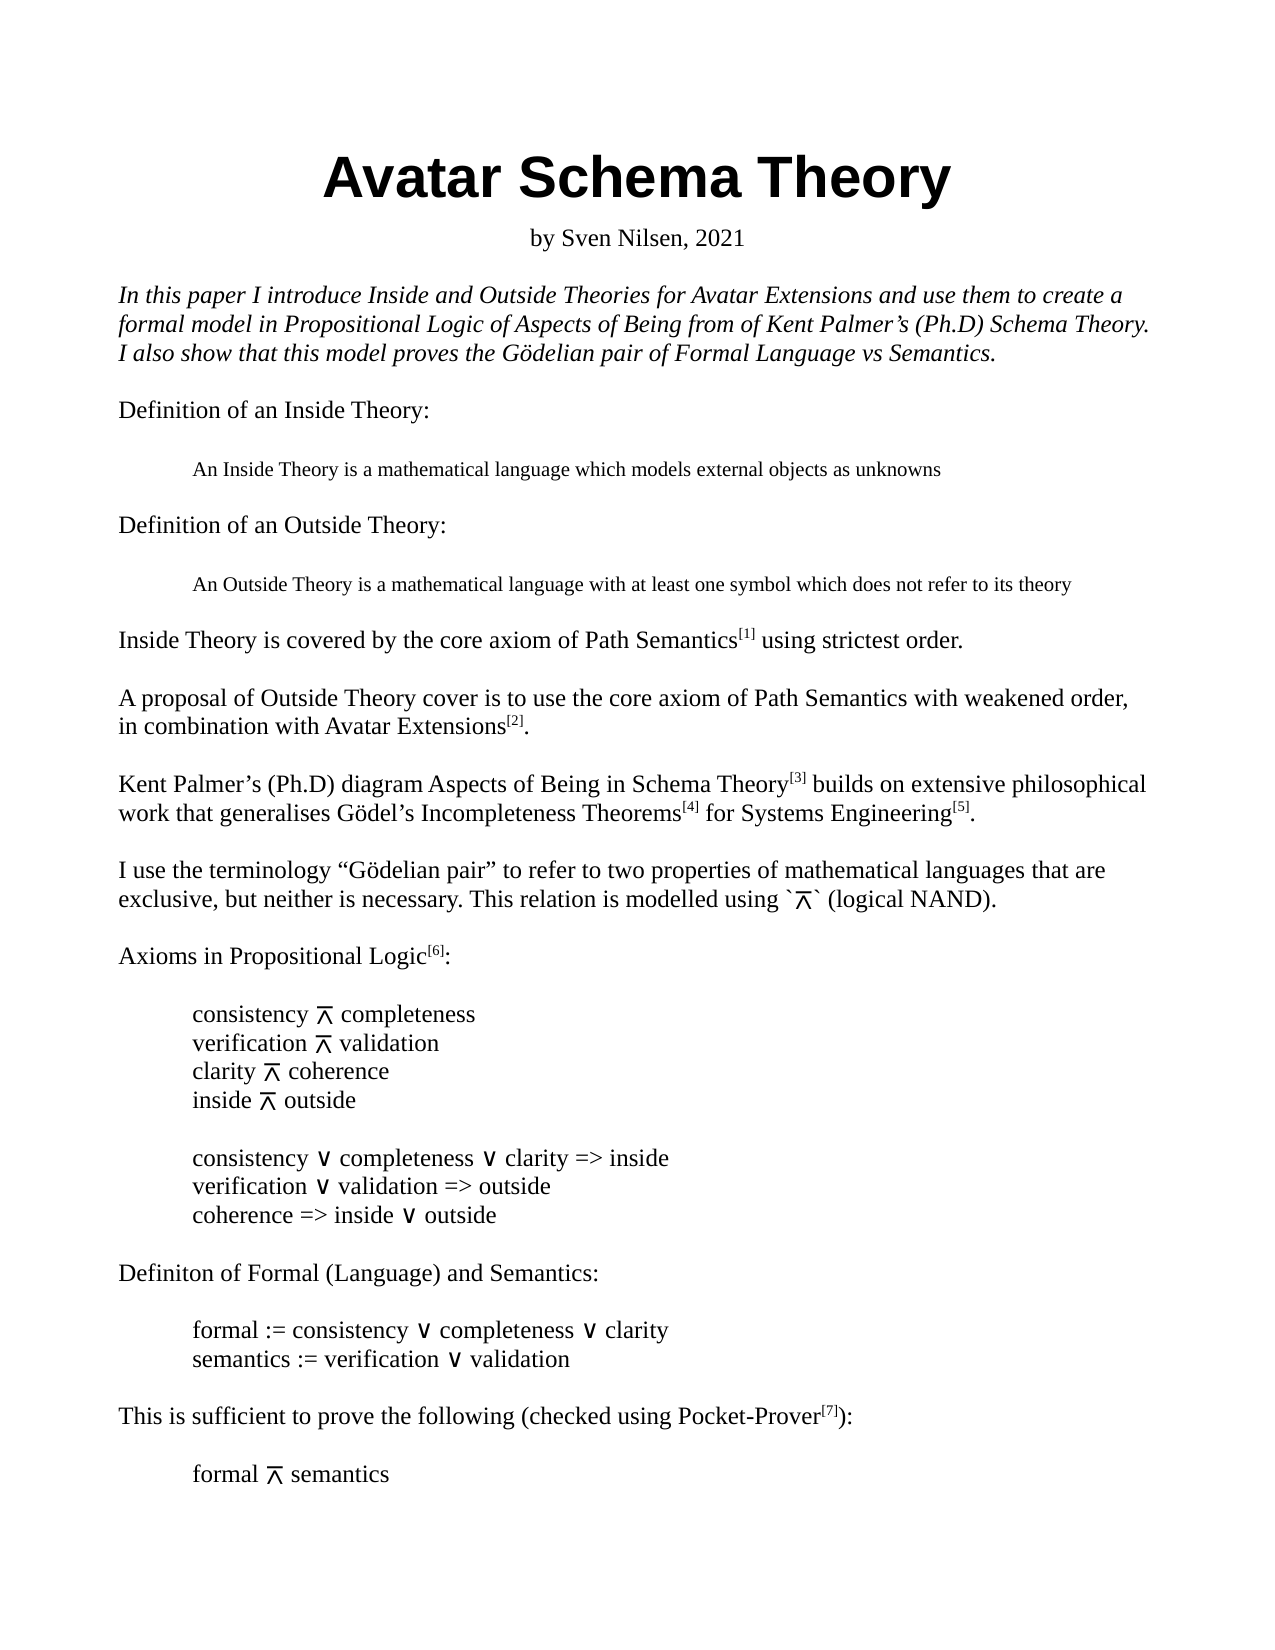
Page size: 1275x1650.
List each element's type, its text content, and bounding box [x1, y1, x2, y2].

text I use the terminology “Gödelian pair” to refer to two properties of mathematical languages that are exclusive, but neither is necessary. This relation is modelled using `⊼` (logical NAND). [118, 855, 1157, 913]
text coherence => inside ∨ outside [118, 1200, 1157, 1229]
text An Inside Theory is a mathematical language which models external objects as unknowns [118, 453, 1157, 481]
text Definition of an Outside Theory: [118, 510, 1157, 539]
text verification ⊼ validation [118, 1028, 1157, 1056]
text formal := consistency ∨ completeness ∨ clarity [118, 1315, 1157, 1344]
text Definiton of Formal (Language) and Semantics: [118, 1258, 1157, 1286]
text An Outside Theory is a mathematical language with at least one symbol which does not refer to its theory [118, 568, 1157, 596]
text inside ⊼ outside [118, 1085, 1157, 1114]
text Definition of an Inside Theory: [118, 395, 1157, 424]
text consistency ∨ completeness ∨ clarity => inside [118, 1143, 1157, 1171]
title Avatar Schema Theory [118, 143, 1157, 210]
text Axioms in Propositional Logic[6]: [118, 941, 1157, 970]
text In this paper I introduce Inside and Outside Theories for Avatar Extensions and use them to create a formal model in Propositional Logic of Aspects of Being from of Kent Palmer’s (Ph.D) Schema Theory. I also show that this model proves the Gödelian pair of Formal Language vs Semantics. [118, 280, 1157, 366]
text Kent Palmer’s (Ph.D) diagram Aspects of Being in Schema Theory[3] builds on extensive philosophical work that generalises Gödel’s Incompleteness Theorems[4] for Systems Engineering[5]. [118, 769, 1157, 826]
text Inside Theory is covered by the core axiom of Path Semantics[1] using strictest order. [118, 625, 1157, 654]
text This is sufficient to prove the following (checked using Pocket-Prover[7]): [118, 1401, 1157, 1430]
text by Sven Nilsen, 2021 [118, 223, 1157, 251]
text verification ∨ validation => outside [118, 1171, 1157, 1200]
text A proposal of Outside Theory cover is to use the core axiom of Path Semantics with weakened order, in combination with Avatar Extensions[2]. [118, 683, 1157, 740]
text formal ⊼ semantics [118, 1459, 1157, 1488]
text clarity ⊼ coherence [118, 1056, 1157, 1085]
text consistency ⊼ completeness [118, 999, 1157, 1028]
text semantics := verification ∨ validation [118, 1344, 1157, 1373]
